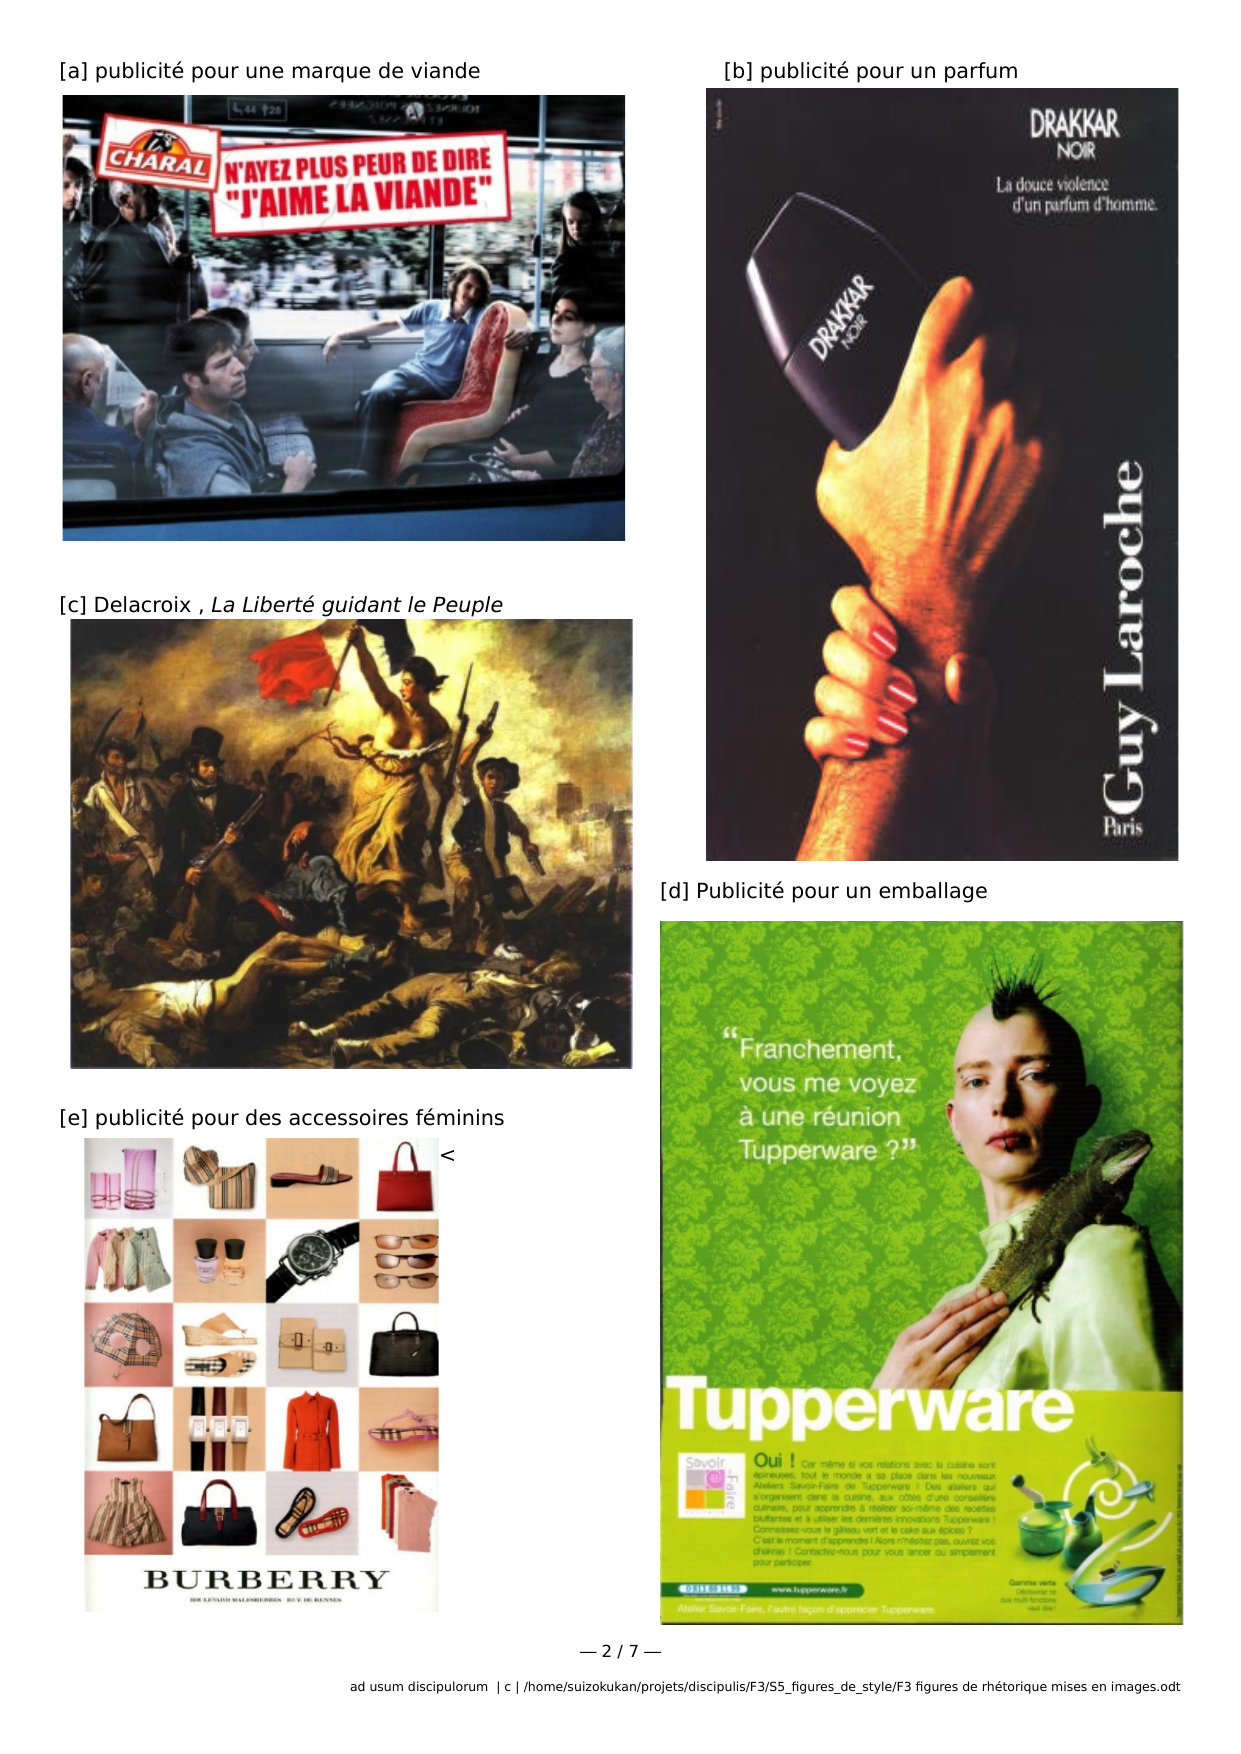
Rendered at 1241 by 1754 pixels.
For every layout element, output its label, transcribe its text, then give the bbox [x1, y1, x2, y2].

subtitle [e] publicité pour des accessoires féminins [59, 1106, 660, 1131]
text [d] Publicité pour un emballage [660, 879, 1064, 903]
picture [62, 95, 625, 541]
picture [660, 921, 1184, 1625]
picture [70, 619, 633, 1069]
picture [84, 1138, 439, 1612]
text [59, 1143, 84, 1167]
text < [439, 1143, 660, 1167]
text [a] publicité pour une marque de viande [b] publicité pour un parfum [59, 59, 1181, 83]
picture [706, 88, 1179, 861]
text [c] Delacroix , La Liberté guidant le Peuple [59, 593, 706, 617]
